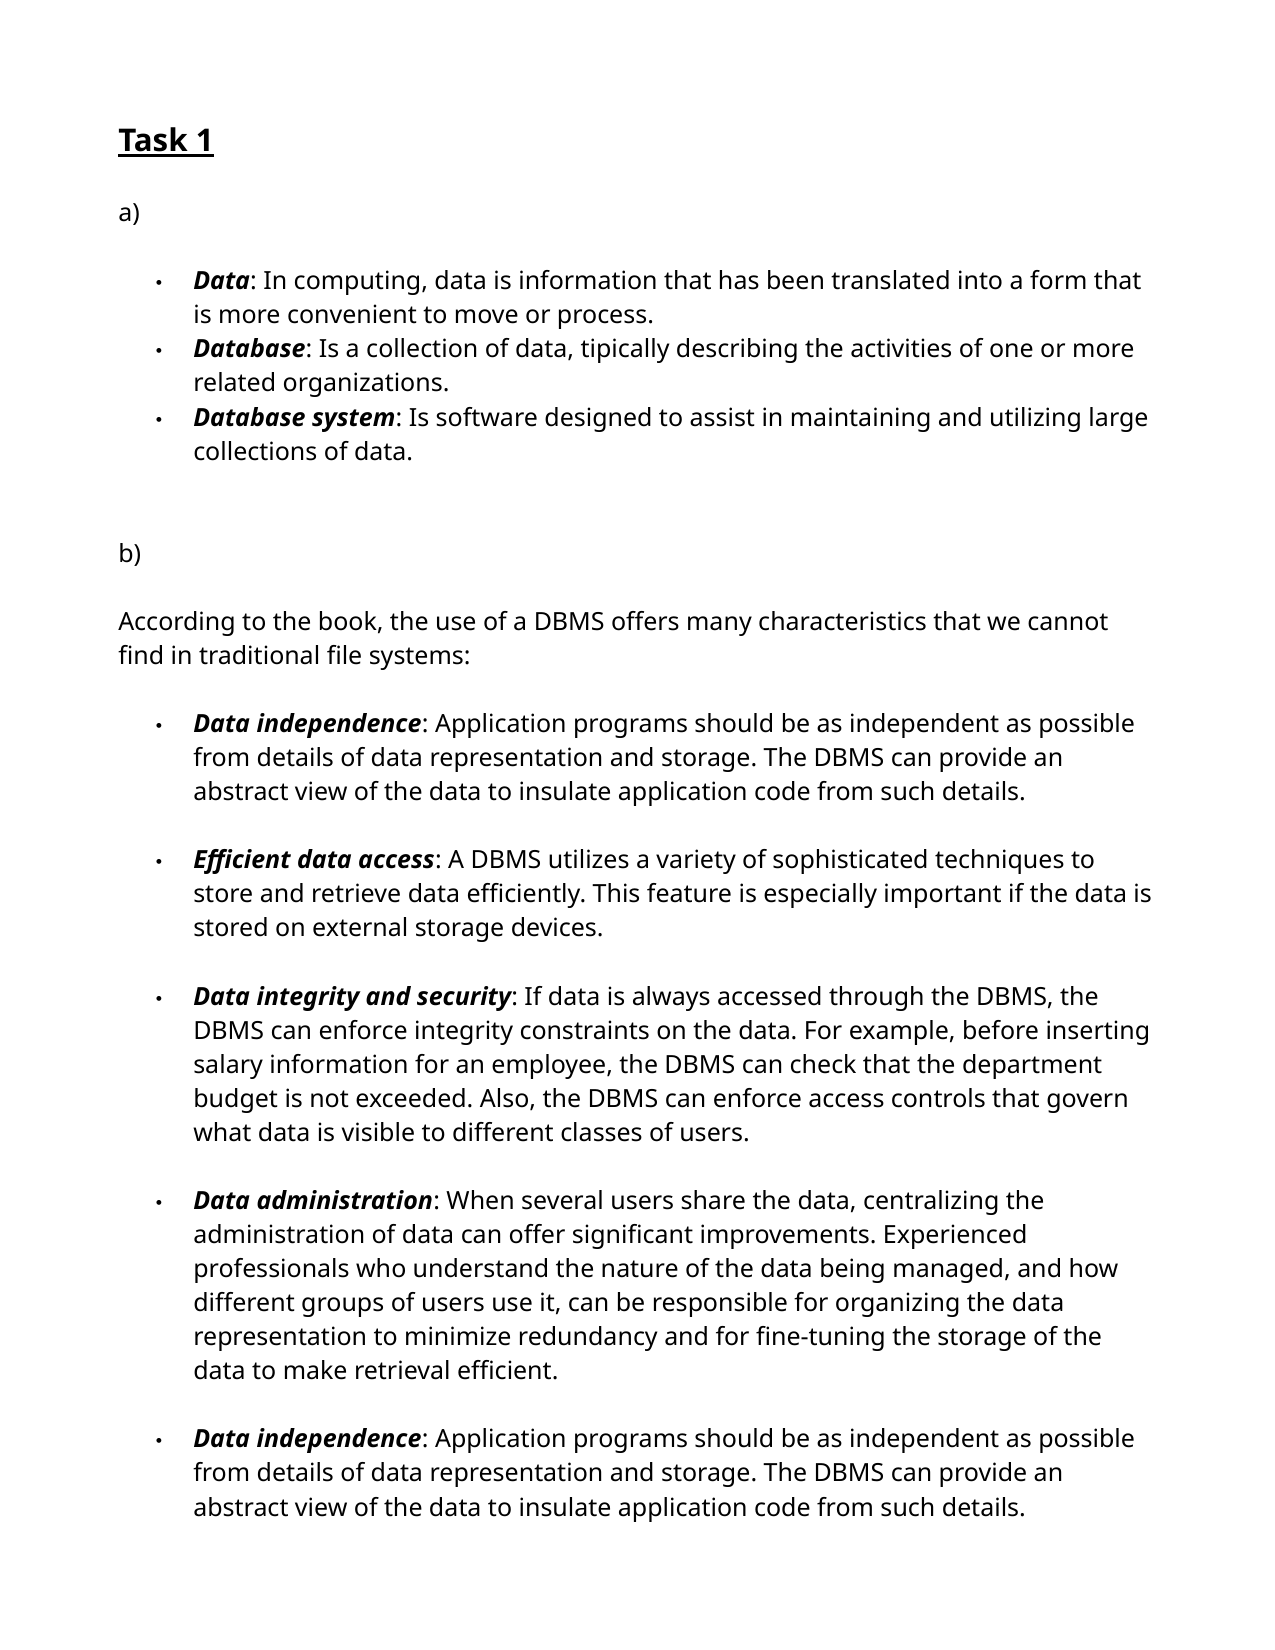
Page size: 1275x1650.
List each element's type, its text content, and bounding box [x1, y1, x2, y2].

list Data: In computing, data is information that has been translated into a form that is more convenient to move or process. [156, 263, 1157, 331]
text b) [118, 535, 1157, 569]
list Data integrity and security: If data is always accessed through the DBMS, the DBMS can enforce integrity constraints on the data. For example, before inserting salary information for an employee, the DBMS can check that the department budget is not exceeded. Also, the DBMS can enforce access controls that govern what data is visible to different classes of users. [156, 978, 1157, 1148]
list Data administration: When several users share the data, centralizing the administration of data can offer significant improvements. Experienced professionals who understand the nature of the data being managed, and how different groups of users use it, can be responsible for organizing the data representation to minimize redundancy and for fine-tuning the storage of the data to make retrieval efficient. [156, 1183, 1157, 1387]
list Data independence: Application programs should be as independent as possible from details of data representation and storage. The DBMS can provide an abstract view of the data to insulate application code from such details. [156, 1421, 1157, 1523]
list Database system: Is software designed to assist in maintaining and utilizing large collections of data. [156, 399, 1157, 467]
text Task 1 [118, 118, 1157, 161]
list Data independence: Application programs should be as independent as possible from details of data representation and storage. The DBMS can provide an abstract view of the data to insulate application code from such details. [156, 706, 1157, 808]
list Efficient data access: A DBMS utilizes a variety of sophisticated techniques to store and retrieve data efficiently. This feature is especially important if the data is stored on external storage devices. [156, 842, 1157, 944]
text According to the book, the use of a DBMS offers many characteristics that we cannot find in traditional file systems: [118, 603, 1157, 672]
list Database: Is a collection of data, tipically describing the activities of one or more related organizations. [156, 331, 1157, 399]
text a) [118, 195, 1157, 229]
